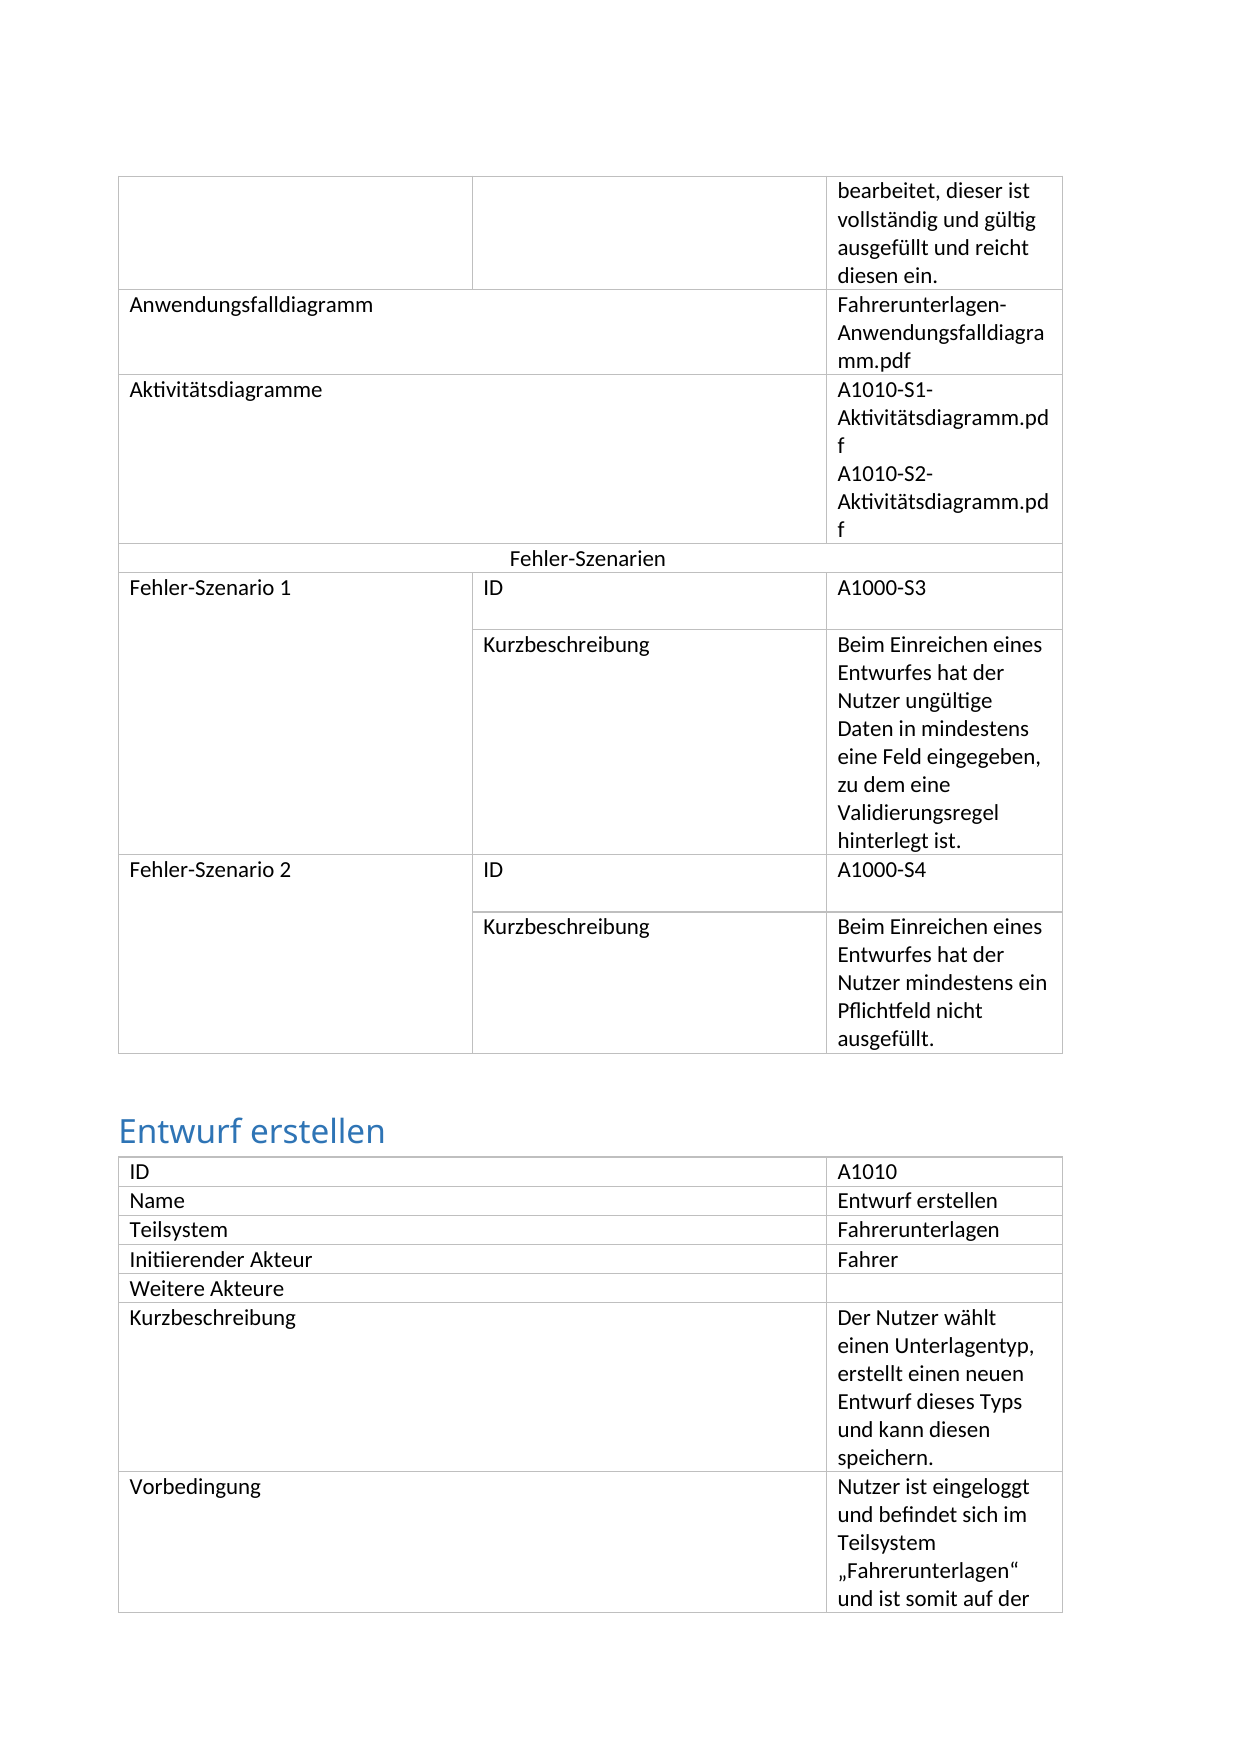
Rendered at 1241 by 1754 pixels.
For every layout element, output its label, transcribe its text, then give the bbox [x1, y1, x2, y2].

table_cell A1010-S1-Aktivitätsdiagramm.pdf A1010-S2-Aktivitätsdiagramm.pdf [1051, 375, 1062, 543]
table_cell Kurzbeschreibung [473, 913, 826, 1053]
table_cell Weitere Akteure [815, 1274, 826, 1302]
table_cell A1000-S3 [827, 573, 1062, 629]
table_cell ID [815, 573, 826, 629]
table_cell Fahrerunterlagen-Anwendungsfalldiagramm.pdf [1051, 290, 1062, 374]
table_header ID [815, 1158, 826, 1186]
table_cell Name [815, 1187, 826, 1214]
subtitle Entwurf erstellen [118, 1108, 1122, 1154]
table_cell [473, 177, 826, 289]
table_cell Kurzbeschreibung [119, 1303, 826, 1471]
table_cell Fahrer [1051, 1245, 1062, 1273]
table_cell A1000-S4 [827, 855, 1062, 911]
table_cell [119, 177, 472, 289]
table_cell [1051, 1274, 1062, 1302]
table_cell Name [119, 1187, 129, 1214]
table_header A1010 [1051, 1158, 1062, 1186]
table_cell Fehler-Szenario 1 [119, 573, 472, 854]
table_cell Fehler-Szenario 2 [119, 855, 472, 1053]
table_cell Vorbedingung [119, 1472, 826, 1612]
table_cell A1010-S1-Aktivitätsdiagramm.pdf A1010-S2-Aktivitätsdiagramm.pdf [827, 375, 837, 543]
table_cell ID [473, 573, 483, 629]
table_cell ID [473, 855, 483, 911]
table_header ID [119, 1158, 129, 1186]
table_header A1010 [827, 1158, 837, 1186]
table_cell Anwendungsfalldiagramm [119, 290, 826, 374]
table_cell Teilsystem [815, 1216, 826, 1244]
table_cell Fahrer [827, 1245, 837, 1273]
table_cell ID [815, 855, 826, 911]
table_cell [827, 1274, 837, 1302]
table_cell Kurzbeschreibung [473, 630, 826, 854]
table_cell Teilsystem [119, 1216, 129, 1244]
table_cell Aktivitätsdiagramme [119, 375, 826, 543]
